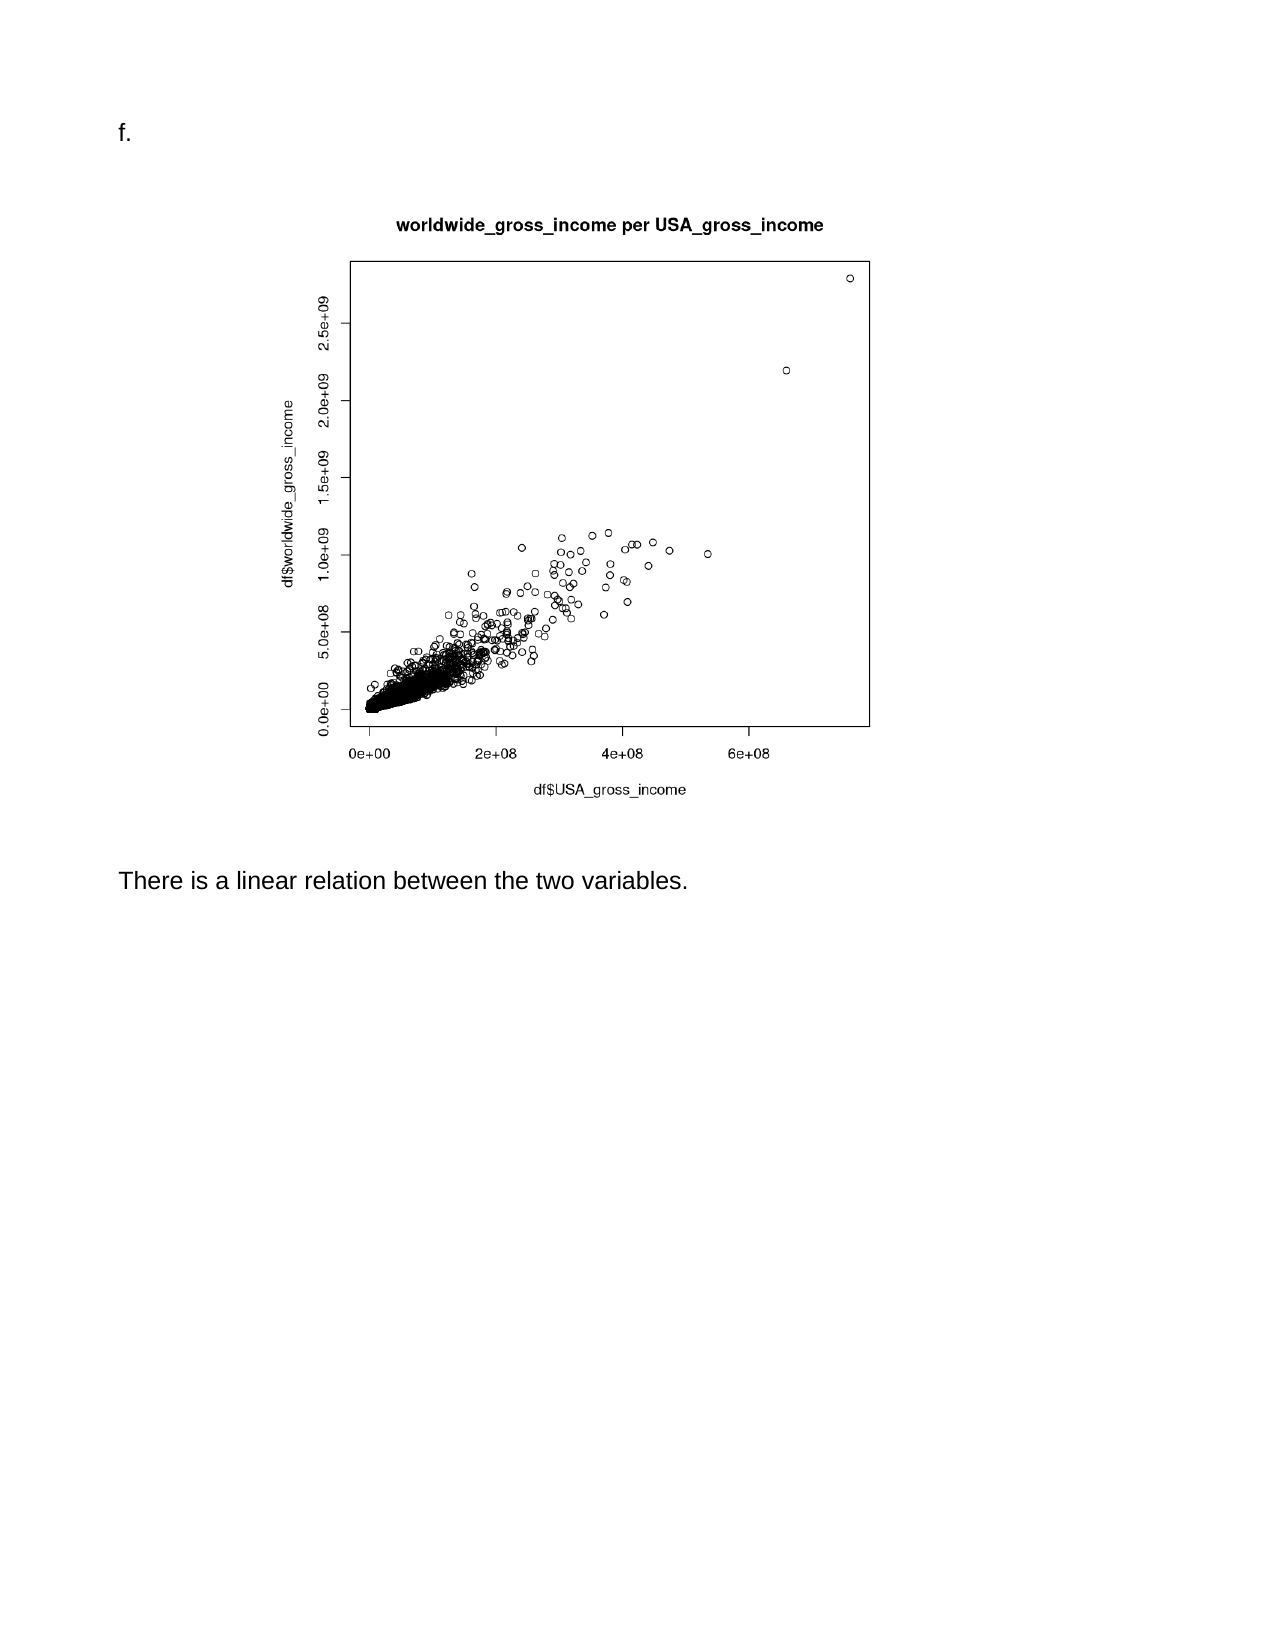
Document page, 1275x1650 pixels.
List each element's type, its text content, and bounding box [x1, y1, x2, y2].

text There is a linear relation between the two variables. [118, 866, 1157, 894]
text f. [118, 118, 1157, 147]
picture [276, 187, 907, 818]
